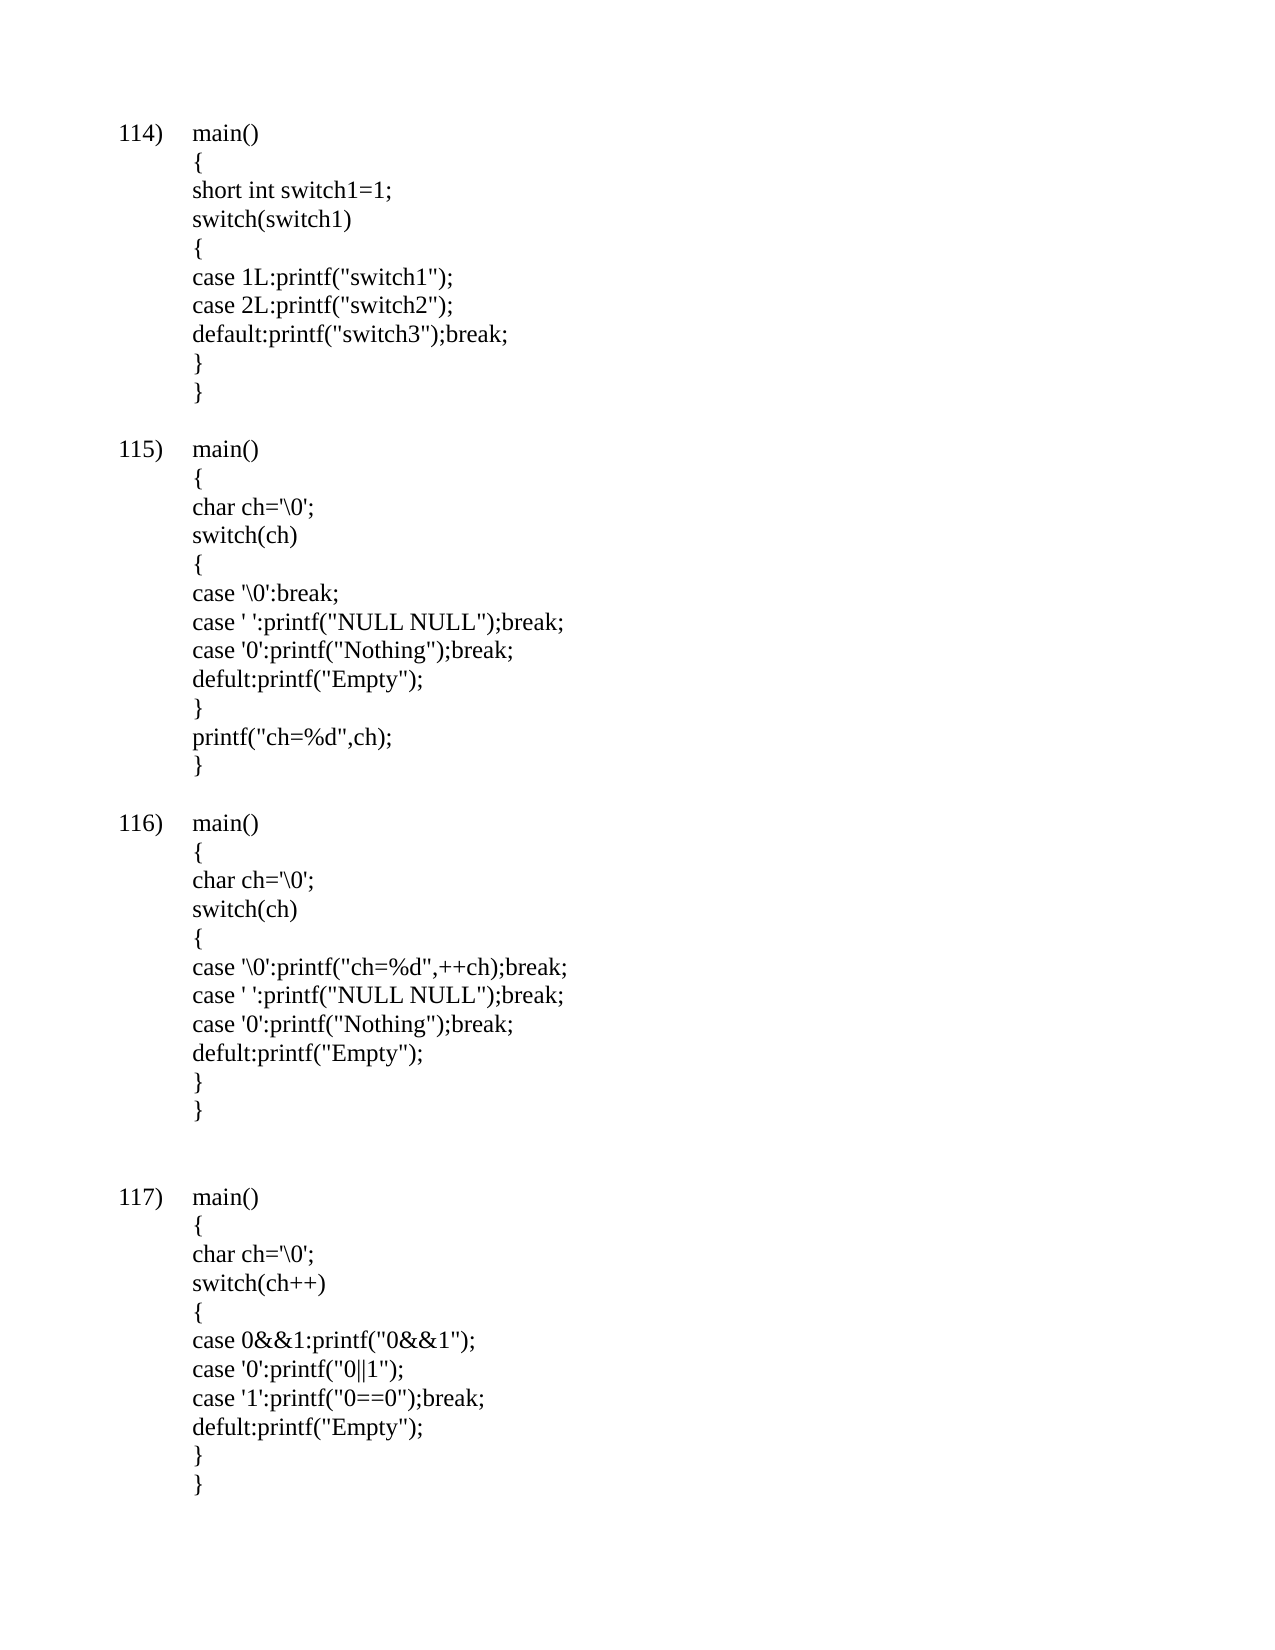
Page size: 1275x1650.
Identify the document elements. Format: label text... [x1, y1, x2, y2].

text } [118, 348, 1157, 377]
text case ' ':printf("NULL NULL");break; [118, 981, 1157, 1009]
text defult:printf("Empty"); [118, 1412, 1157, 1441]
text { [118, 463, 1157, 492]
text case 1L:printf("switch1"); [118, 262, 1157, 291]
text case 2L:printf("switch2"); [118, 291, 1157, 319]
text case ' ':printf("NULL NULL");break; [118, 607, 1157, 636]
text } [118, 1441, 1157, 1469]
text printf("ch=%d",ch); [118, 722, 1157, 751]
text switch(ch) [118, 894, 1157, 923]
text default:printf("switch3");break; [118, 319, 1157, 348]
text } [118, 1096, 1157, 1124]
text { [118, 1297, 1157, 1326]
text case '0':printf("Nothing");break; [118, 1009, 1157, 1038]
text char ch='\0'; [118, 866, 1157, 894]
text } [118, 751, 1157, 779]
text case '1':printf("0==0");break; [118, 1383, 1157, 1412]
text 115) main() [118, 434, 1157, 463]
text case '\0':break; [118, 578, 1157, 607]
text switch(ch++) [118, 1268, 1157, 1297]
text 114) main() [118, 118, 1157, 147]
text case '0':printf("0||1"); [118, 1354, 1157, 1383]
text 117) main() [118, 1182, 1157, 1211]
text switch(ch) [118, 521, 1157, 549]
text 116) main() [118, 808, 1157, 837]
text defult:printf("Empty"); [118, 1038, 1157, 1067]
text } [118, 693, 1157, 722]
text case '0':printf("Nothing");break; [118, 636, 1157, 664]
text { [118, 147, 1157, 176]
text { [118, 233, 1157, 262]
text char ch='\0'; [118, 492, 1157, 521]
text switch(switch1) [118, 204, 1157, 233]
text char ch='\0'; [118, 1239, 1157, 1268]
text defult:printf("Empty"); [118, 664, 1157, 693]
text case '\0':printf("ch=%d",++ch);break; [118, 952, 1157, 981]
text case 0&&1:printf("0&&1"); [118, 1326, 1157, 1354]
text { [118, 549, 1157, 578]
text { [118, 1211, 1157, 1239]
text } [118, 1067, 1157, 1096]
text } [118, 377, 1157, 406]
text short int switch1=1; [118, 176, 1157, 204]
text { [118, 923, 1157, 952]
text { [118, 837, 1157, 866]
text } [118, 1469, 1157, 1498]
